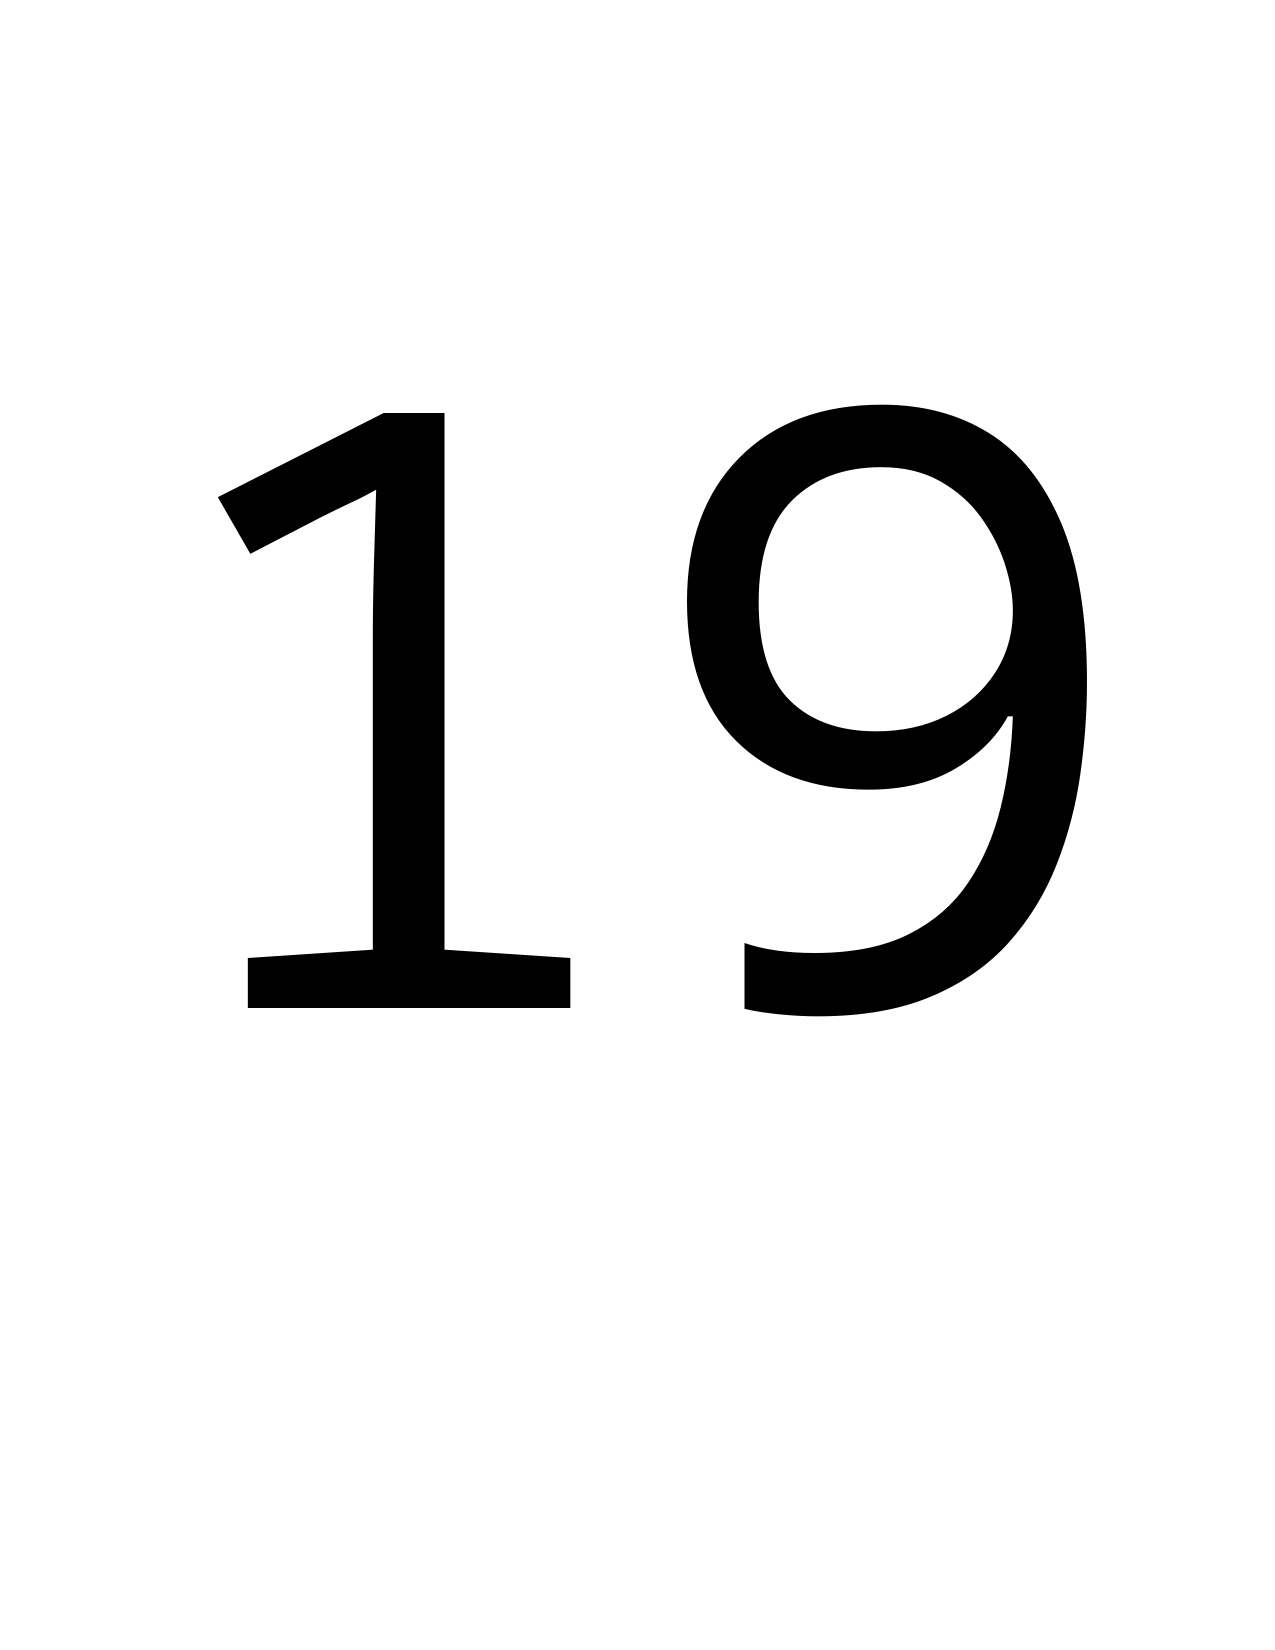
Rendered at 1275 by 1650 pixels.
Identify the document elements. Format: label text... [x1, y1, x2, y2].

text 19 [118, 118, 1157, 1253]
